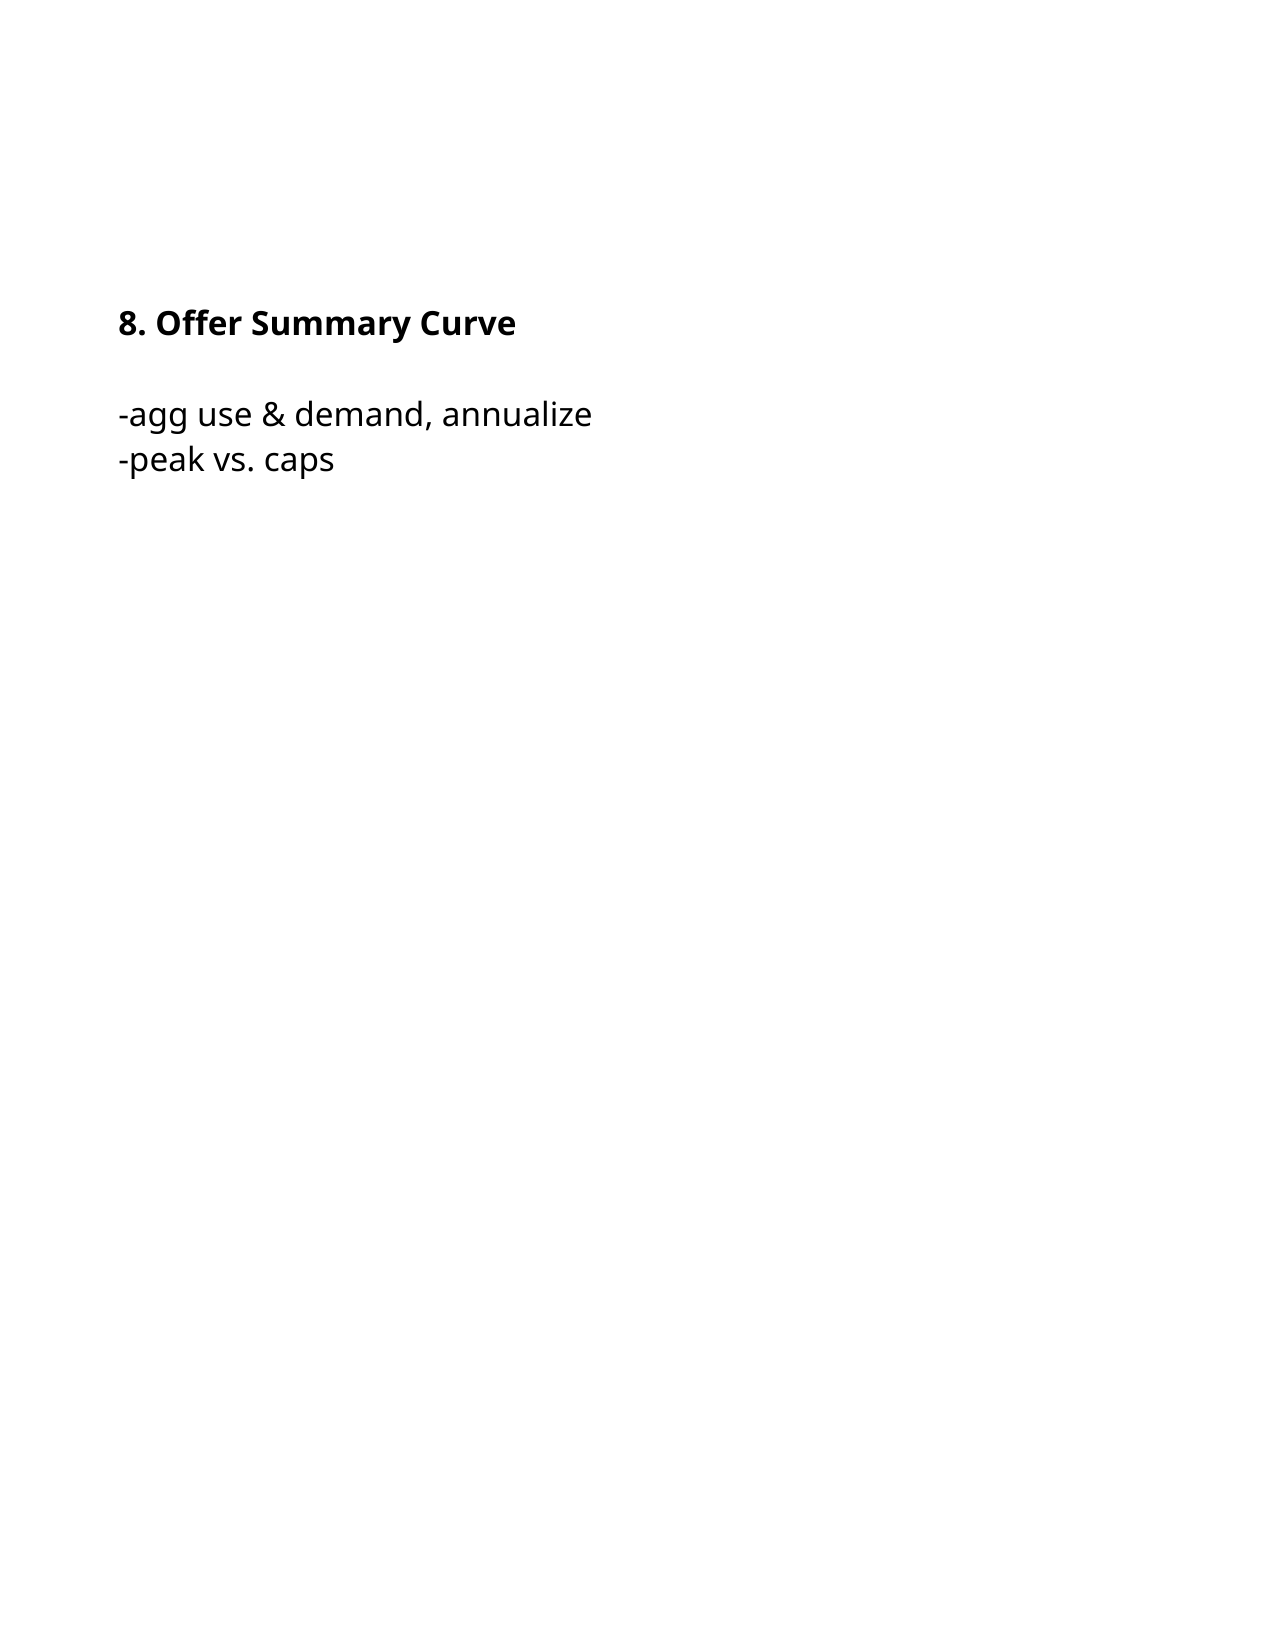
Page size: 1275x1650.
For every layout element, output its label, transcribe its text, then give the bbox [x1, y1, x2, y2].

text 8. Offer Summary Curve [118, 300, 1157, 345]
text -peak vs. caps [118, 436, 1157, 481]
text -agg use & demand, annualize [118, 391, 1157, 436]
